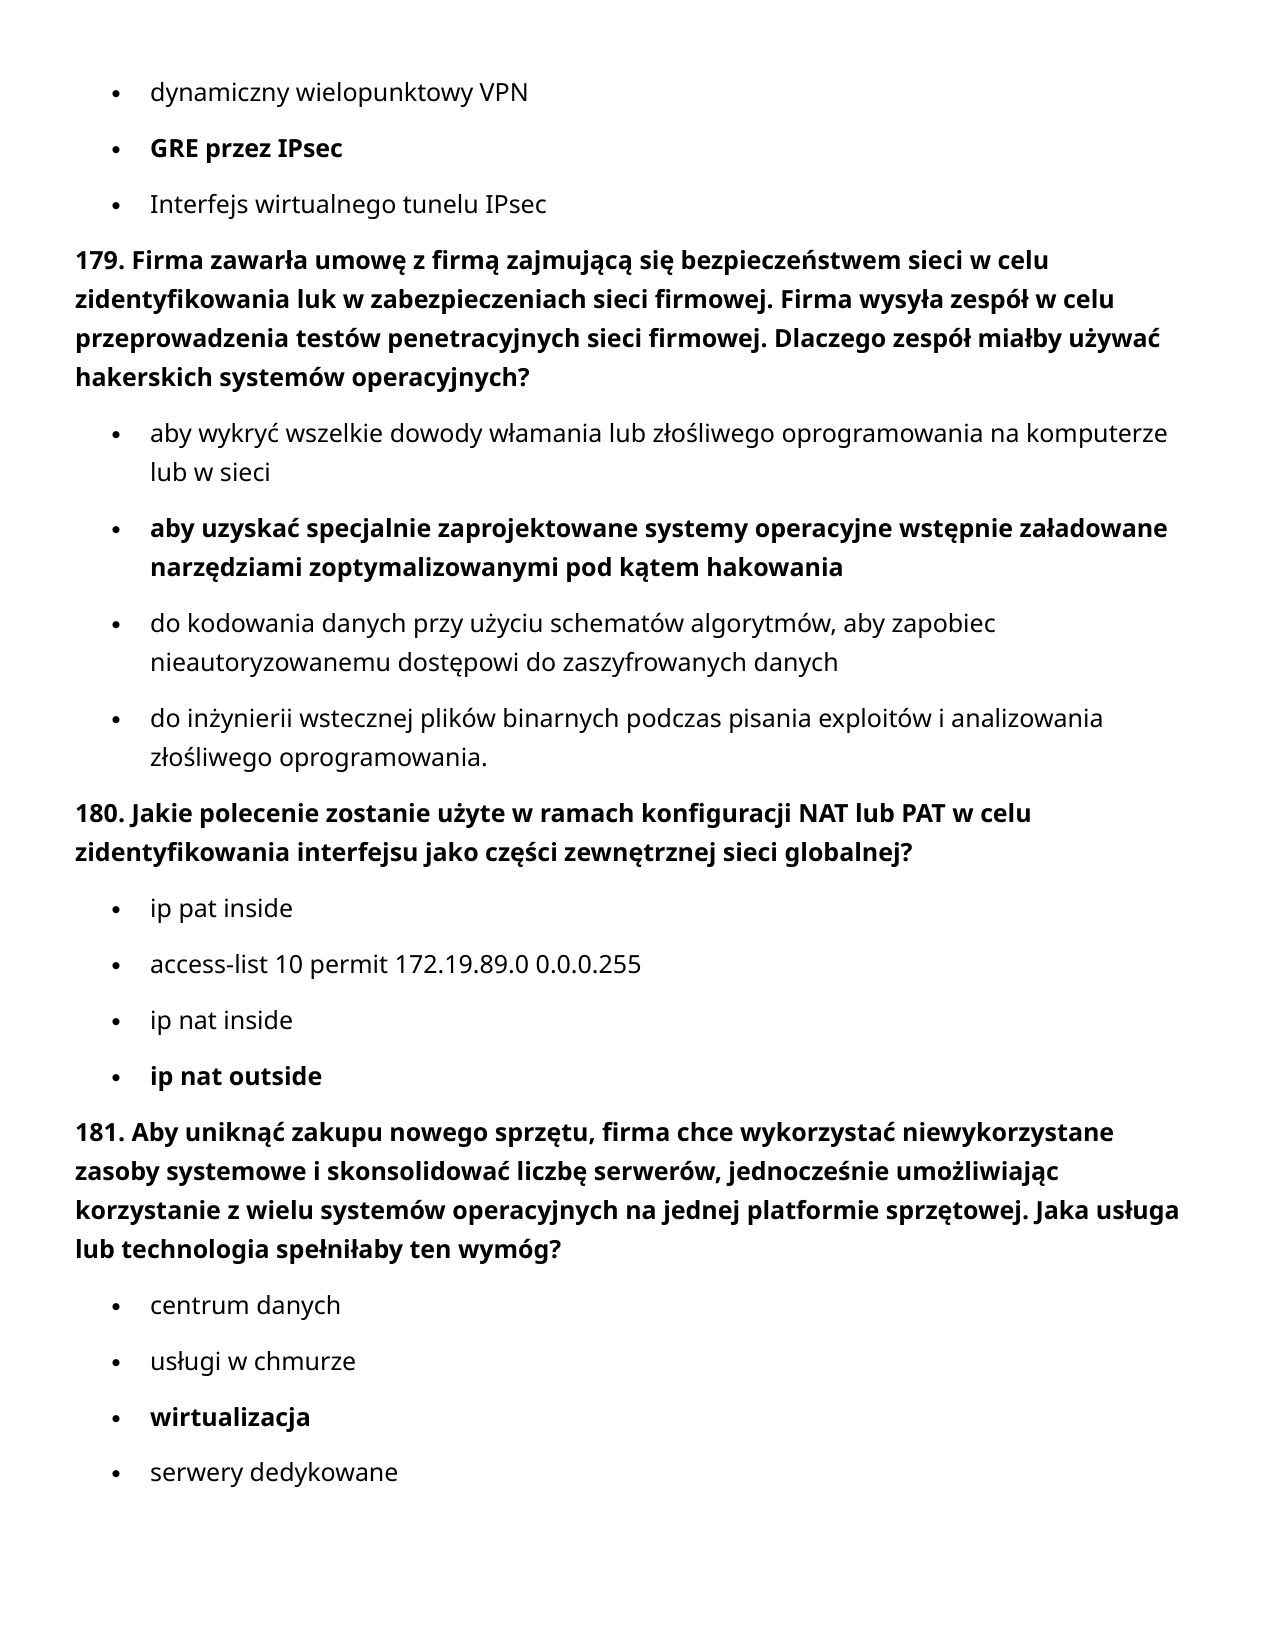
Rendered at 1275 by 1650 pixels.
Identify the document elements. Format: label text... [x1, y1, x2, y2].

list usługi w chmurze [112, 1343, 1200, 1377]
text 181. Aby uniknąć zakupu nowego sprzętu, firma chce wykorzystać niewykorzystane zasoby systemowe i skonsolidować liczbę serwerów, jednocześnie umożliwiając korzystanie z wielu systemów operacyjnych na jednej platformie sprzętowej. Jaka usługa lub technologia spełniłaby ten wymóg? [75, 1114, 1200, 1266]
list do kodowania danych przy użyciu schematów algorytmów, aby zapobiec nieautoryzowanemu dostępowi do zaszyfrowanych danych [112, 606, 1200, 679]
list ip nat inside [112, 1002, 1200, 1037]
list aby wykryć wszelkie dowody włamania lub złośliwego oprogramowania na komputerze lub w sieci [112, 416, 1200, 489]
list do inżynierii wstecznej plików binarnych podczas pisania exploitów i analizowania złośliwego oprogramowania. [112, 701, 1200, 774]
list ip pat inside [112, 891, 1200, 925]
list centrum danych [112, 1287, 1200, 1322]
list aby uzyskać specjalnie zaprojektowane systemy operacyjne wstępnie załadowane narzędziami zoptymalizowanymi pod kątem hakowania [112, 511, 1200, 584]
list wirtualizacja [112, 1399, 1200, 1433]
list access-list 10 permit 172.19.89.0 0.0.0.255 [112, 947, 1200, 981]
text 180. Jakie polecenie zostanie użyte w ramach konfiguracji NAT lub PAT w celu zidentyfikowania interfejsu jako części zewnętrznej sieci globalnej? [75, 796, 1200, 869]
list ip nat outside [112, 1058, 1200, 1092]
list GRE przez IPsec [112, 131, 1200, 165]
list dynamiczny wielopunktowy VPN [112, 75, 1200, 109]
text 179. Firma zawarła umowę z firmą zajmującą się bezpieczeństwem sieci w celu zidentyfikowania luk w zabezpieczeniach sieci firmowej. Firma wysyła zespół w celu przeprowadzenia testów penetracyjnych sieci firmowej. Dlaczego zespół miałby używać hakerskich systemów operacyjnych? [75, 242, 1200, 394]
list Interfejs wirtualnego tunelu IPsec [112, 187, 1200, 221]
list serwery dedykowane [112, 1455, 1200, 1489]
